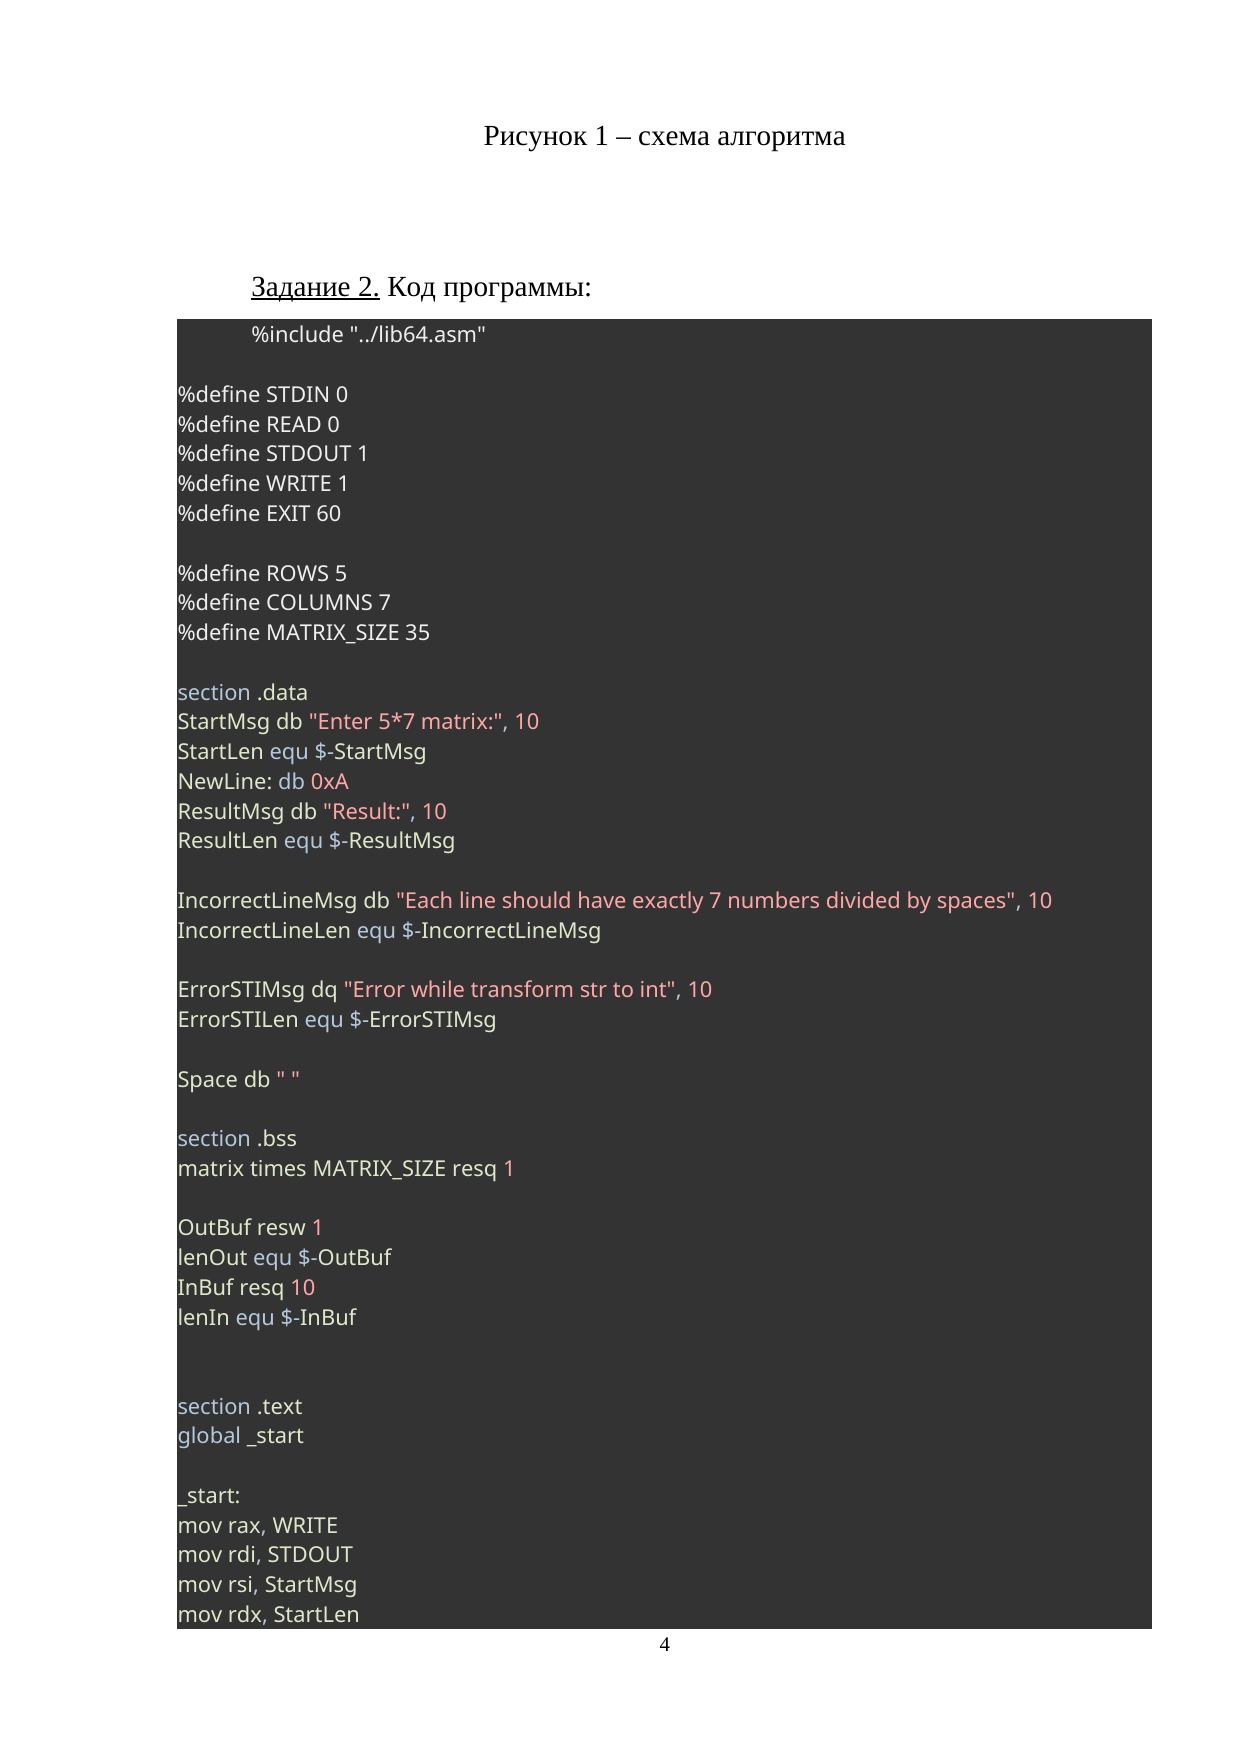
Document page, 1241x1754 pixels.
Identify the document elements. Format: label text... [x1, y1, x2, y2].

text %define STDOUT 1 [177, 438, 1152, 468]
text mov rdx, StartLen [177, 1599, 1152, 1629]
text lenIn equ $-InBuf [177, 1302, 1152, 1331]
text StartLen equ $-StartMsg [177, 736, 1152, 766]
text %define ROWS 5 [177, 557, 1152, 587]
text ErrorSTIMsg dq "Error while transform str to int", 10 [177, 974, 1152, 1004]
text %define WRITE 1 [177, 468, 1152, 498]
text OutBuf resw 1 [177, 1212, 1152, 1242]
text ErrorSTILen equ $-ErrorSTIMsg [177, 1004, 1152, 1034]
text %define MATRIX_SIZE 35 [177, 617, 1152, 647]
text ResultMsg db "Result:", 10 [177, 796, 1152, 826]
text %define STDIN 0 [177, 379, 1152, 409]
text %include "../lib64.asm" [177, 319, 1152, 349]
text mov rsi, StartMsg [177, 1569, 1152, 1599]
text lenOut equ $-OutBuf [177, 1242, 1152, 1272]
text matrix times MATRIX_SIZE resq 1 [177, 1153, 1152, 1183]
text section .text [177, 1391, 1152, 1420]
text ResultLen equ $-ResultMsg [177, 826, 1152, 855]
text %define READ 0 [177, 409, 1152, 438]
text IncorrectLineLen equ $-IncorrectLineMsg [177, 915, 1152, 944]
text global _start [177, 1420, 1152, 1450]
text IncorrectLineMsg db "Each line should have exactly 7 numbers divided by spaces", 10 [177, 885, 1152, 915]
text Задание 2. Код программы: [177, 269, 1152, 303]
text %define COLUMNS 7 [177, 587, 1152, 617]
text NewLine: db 0xA [177, 766, 1152, 796]
text mov rax, WRITE [177, 1510, 1152, 1539]
text section .data [177, 677, 1152, 706]
text mov rdi, STDOUT [177, 1539, 1152, 1569]
text StartMsg db "Enter 5*7 matrix:", 10 [177, 706, 1152, 736]
text Space db " " [177, 1063, 1152, 1093]
text _start: [177, 1480, 1152, 1510]
text section .bss [177, 1123, 1152, 1153]
text Рисунок 1 – схема алгоритма [177, 118, 1152, 152]
text InBuf resq 10 [177, 1272, 1152, 1302]
text %define EXIT 60 [177, 498, 1152, 528]
